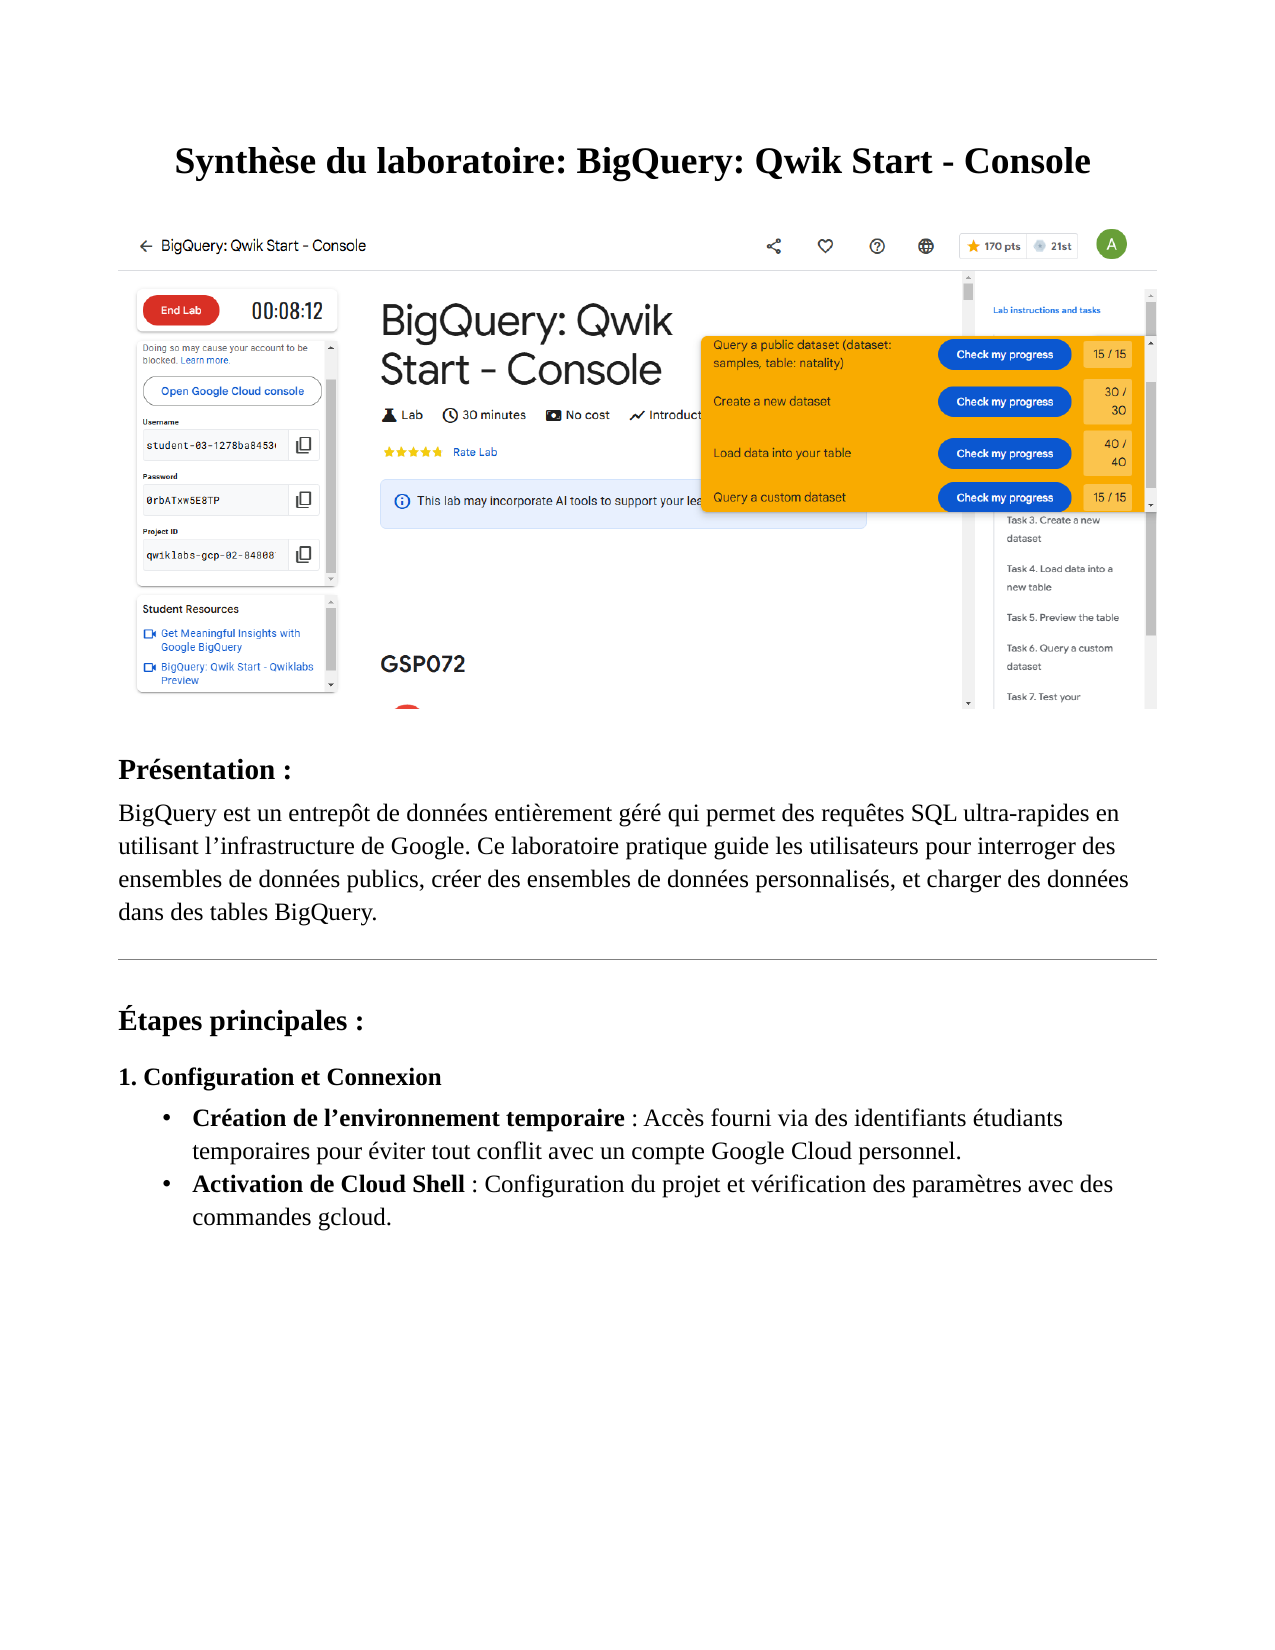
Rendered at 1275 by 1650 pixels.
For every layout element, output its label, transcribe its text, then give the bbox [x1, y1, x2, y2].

list Création de l’environnement temporaire : Accès fourni via des identifiants étudiants temporaires pour éviter tout conflit avec un compte Google Cloud personnel. [162, 1103, 1157, 1165]
list Activation de Cloud Shell : Configuration du projet et vérification des paramètres avec des commandes gcloud. [162, 1169, 1157, 1231]
subtitle Synthèse du laboratoire: BigQuery: Qwik Start - Console [118, 139, 1157, 182]
text BigQuery est un entrepôt de données entièrement géré qui permet des requêtes SQL ultra-rapides en utilisant l’infrastructure de Google. Ce laboratoire pratique guide les utilisateurs pour interroger des ensembles de données publics, créer des ensembles de données personnalisés, et charger des données dans des tables BigQuery. [118, 798, 1157, 926]
subtitle 1. Configuration et Connexion [118, 1062, 1157, 1091]
picture [118, 223, 1157, 709]
subtitle Étapes principales : [118, 1003, 1157, 1037]
subtitle Présentation : [118, 752, 1157, 785]
